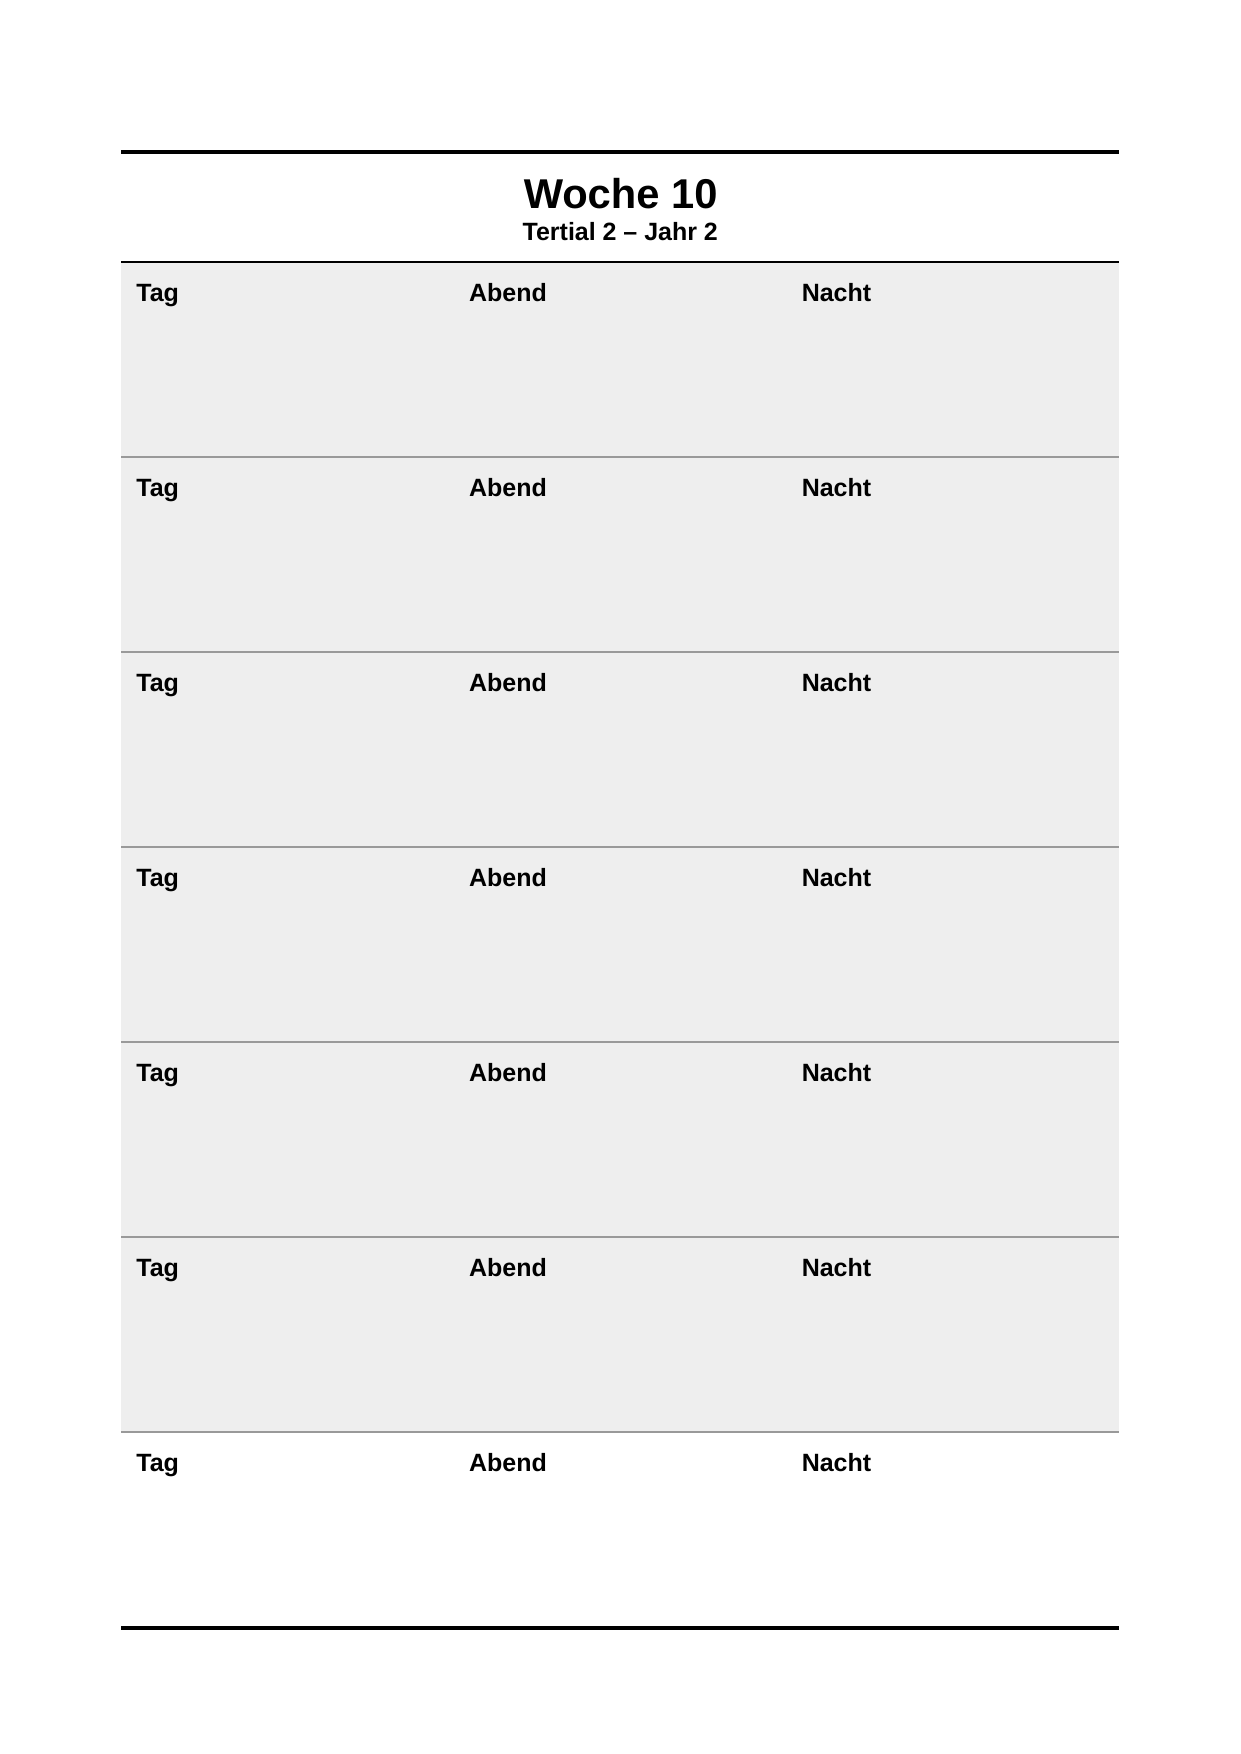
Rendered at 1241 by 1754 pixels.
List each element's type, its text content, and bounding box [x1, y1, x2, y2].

table_cell Tag [121, 848, 454, 1041]
table_cell Nacht [787, 1433, 1119, 1626]
table_cell Tag [121, 1043, 454, 1236]
table_cell Nacht [787, 653, 1119, 846]
table_cell Tag [121, 263, 454, 456]
table_cell Nacht [787, 1238, 1119, 1431]
table_cell Abend [454, 1238, 787, 1431]
table_cell Abend [454, 653, 787, 846]
table_cell Nacht [787, 458, 1119, 651]
table_cell Abend [454, 1043, 787, 1236]
table_cell Abend [454, 1433, 787, 1626]
table_cell Nacht [787, 263, 1119, 456]
table_cell Abend [454, 458, 787, 651]
table_cell Nacht [787, 848, 1119, 1041]
table_cell Tag [121, 1433, 454, 1626]
table_cell Abend [454, 263, 787, 456]
table_cell Abend [454, 848, 787, 1041]
table_cell Tag [121, 653, 454, 846]
table_header Woche 10 Tertial 2 – Jahr 2 [121, 154, 1119, 261]
table_cell Tag [121, 1238, 454, 1431]
table_cell Tag [121, 458, 454, 651]
table_cell Nacht [787, 1043, 1119, 1236]
